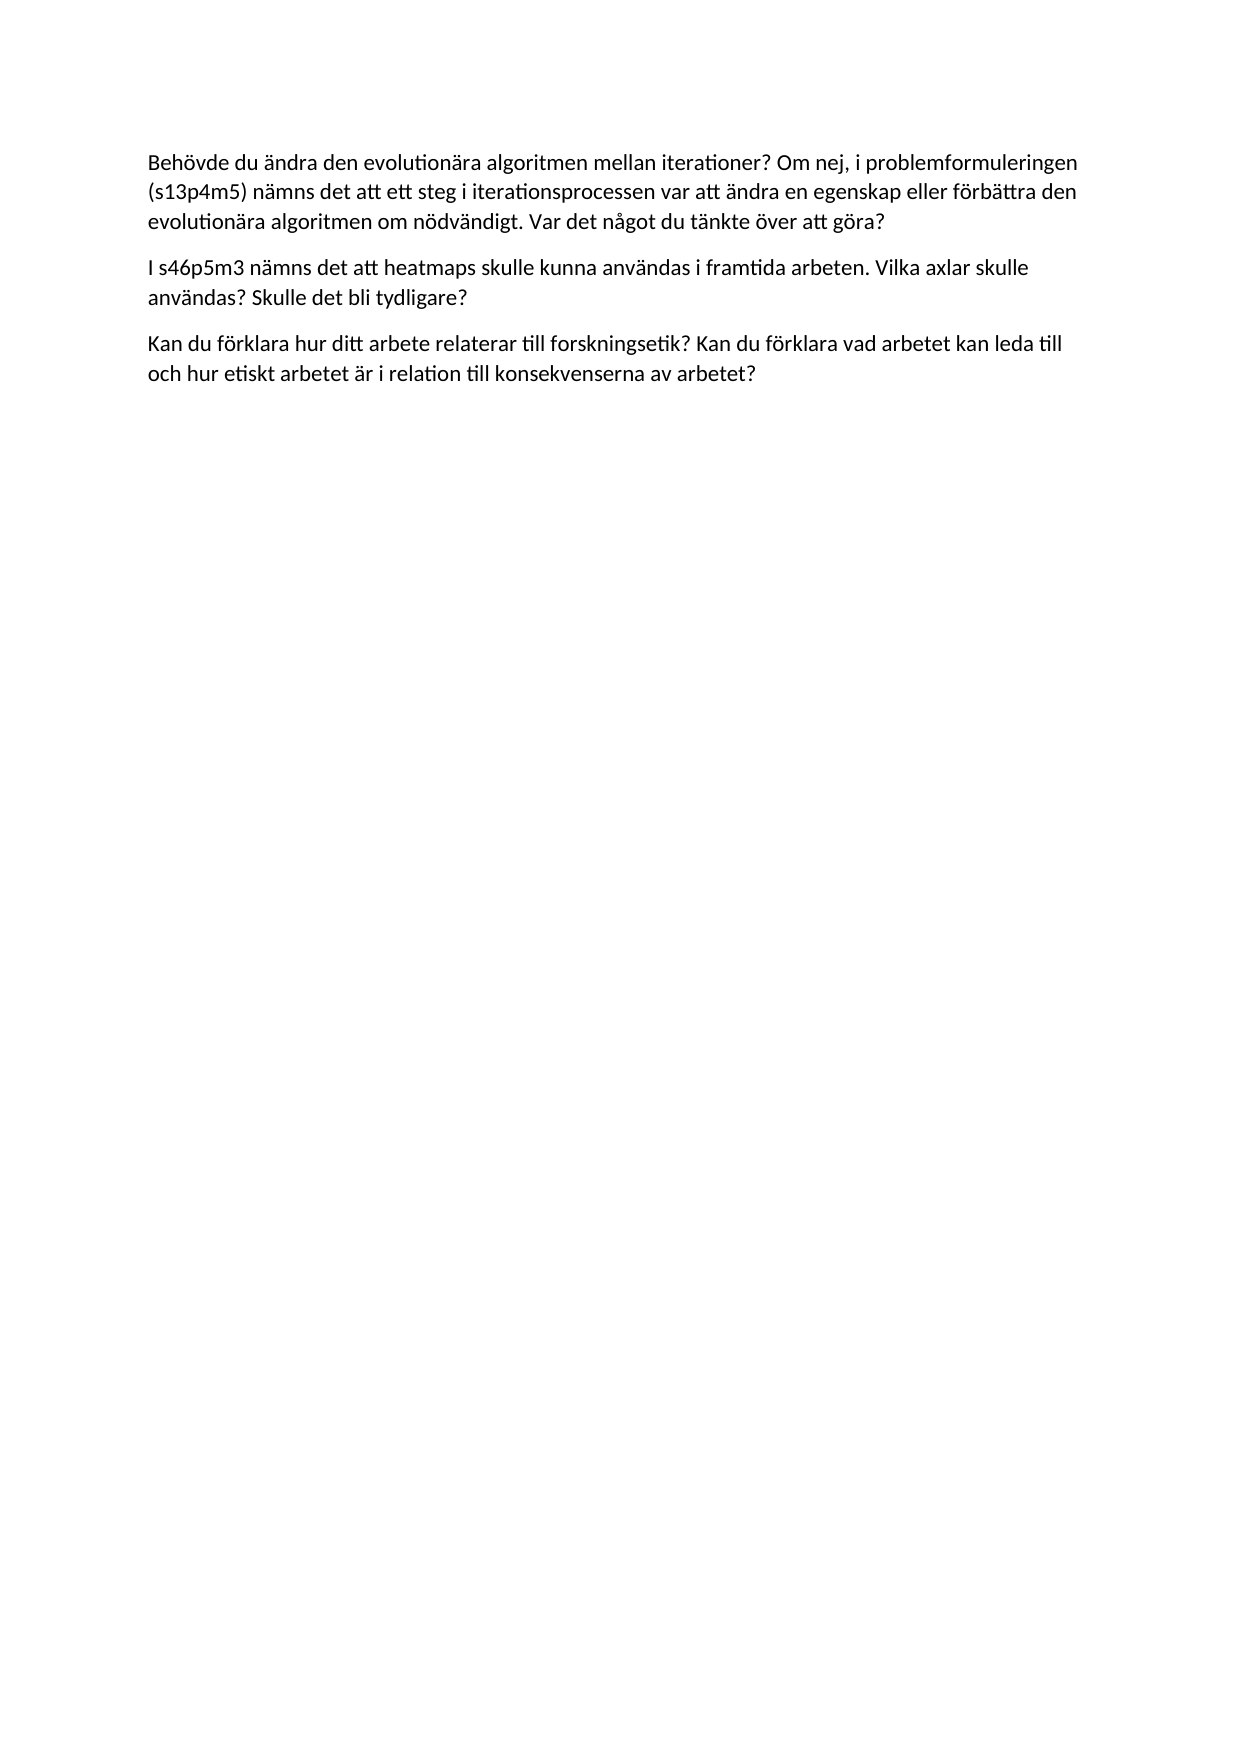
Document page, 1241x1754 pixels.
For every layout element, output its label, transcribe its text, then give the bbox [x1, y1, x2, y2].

text Behövde du ändra den evolutionära algoritmen mellan iterationer? Om nej, i problemformuleringen (s13p4m5) nämns det att ett steg i iterationsprocessen var att ändra en egenskap eller förbättra den evolutionära algoritmen om nödvändigt. Var det något du tänkte över att göra? [148, 148, 1093, 235]
text Kan du förklara hur ditt arbete relaterar till forskningsetik? Kan du förklara vad arbetet kan leda till och hur etiskt arbetet är i relation till konsekvenserna av arbetet? [148, 329, 1093, 387]
text I s46p5m3 nämns det att heatmaps skulle kunna användas i framtida arbeten. Vilka axlar skulle användas? Skulle det bli tydligare? [148, 253, 1093, 311]
